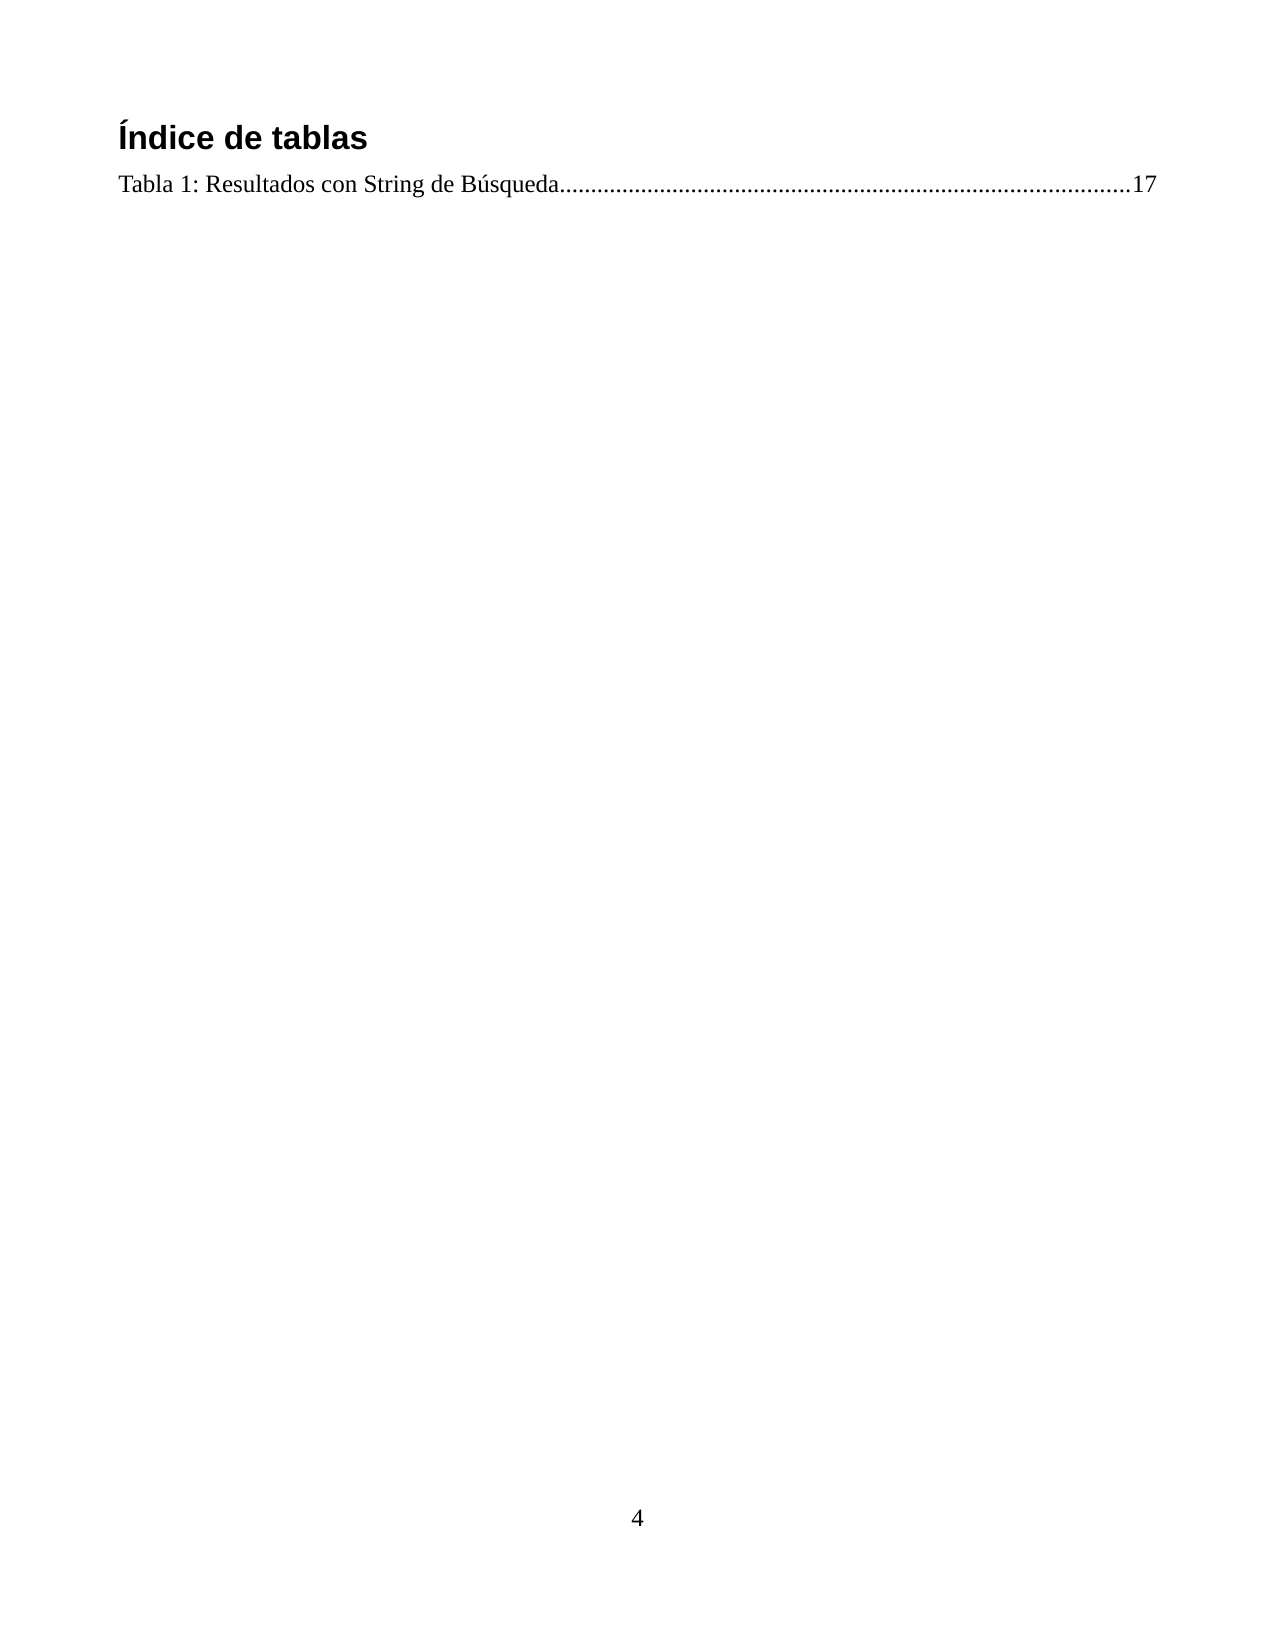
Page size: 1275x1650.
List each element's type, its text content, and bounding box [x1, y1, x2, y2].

subtitle Índice de tablas [118, 118, 1157, 157]
text Tabla 1: Resultados con String de Búsqueda 17 [118, 169, 1157, 198]
